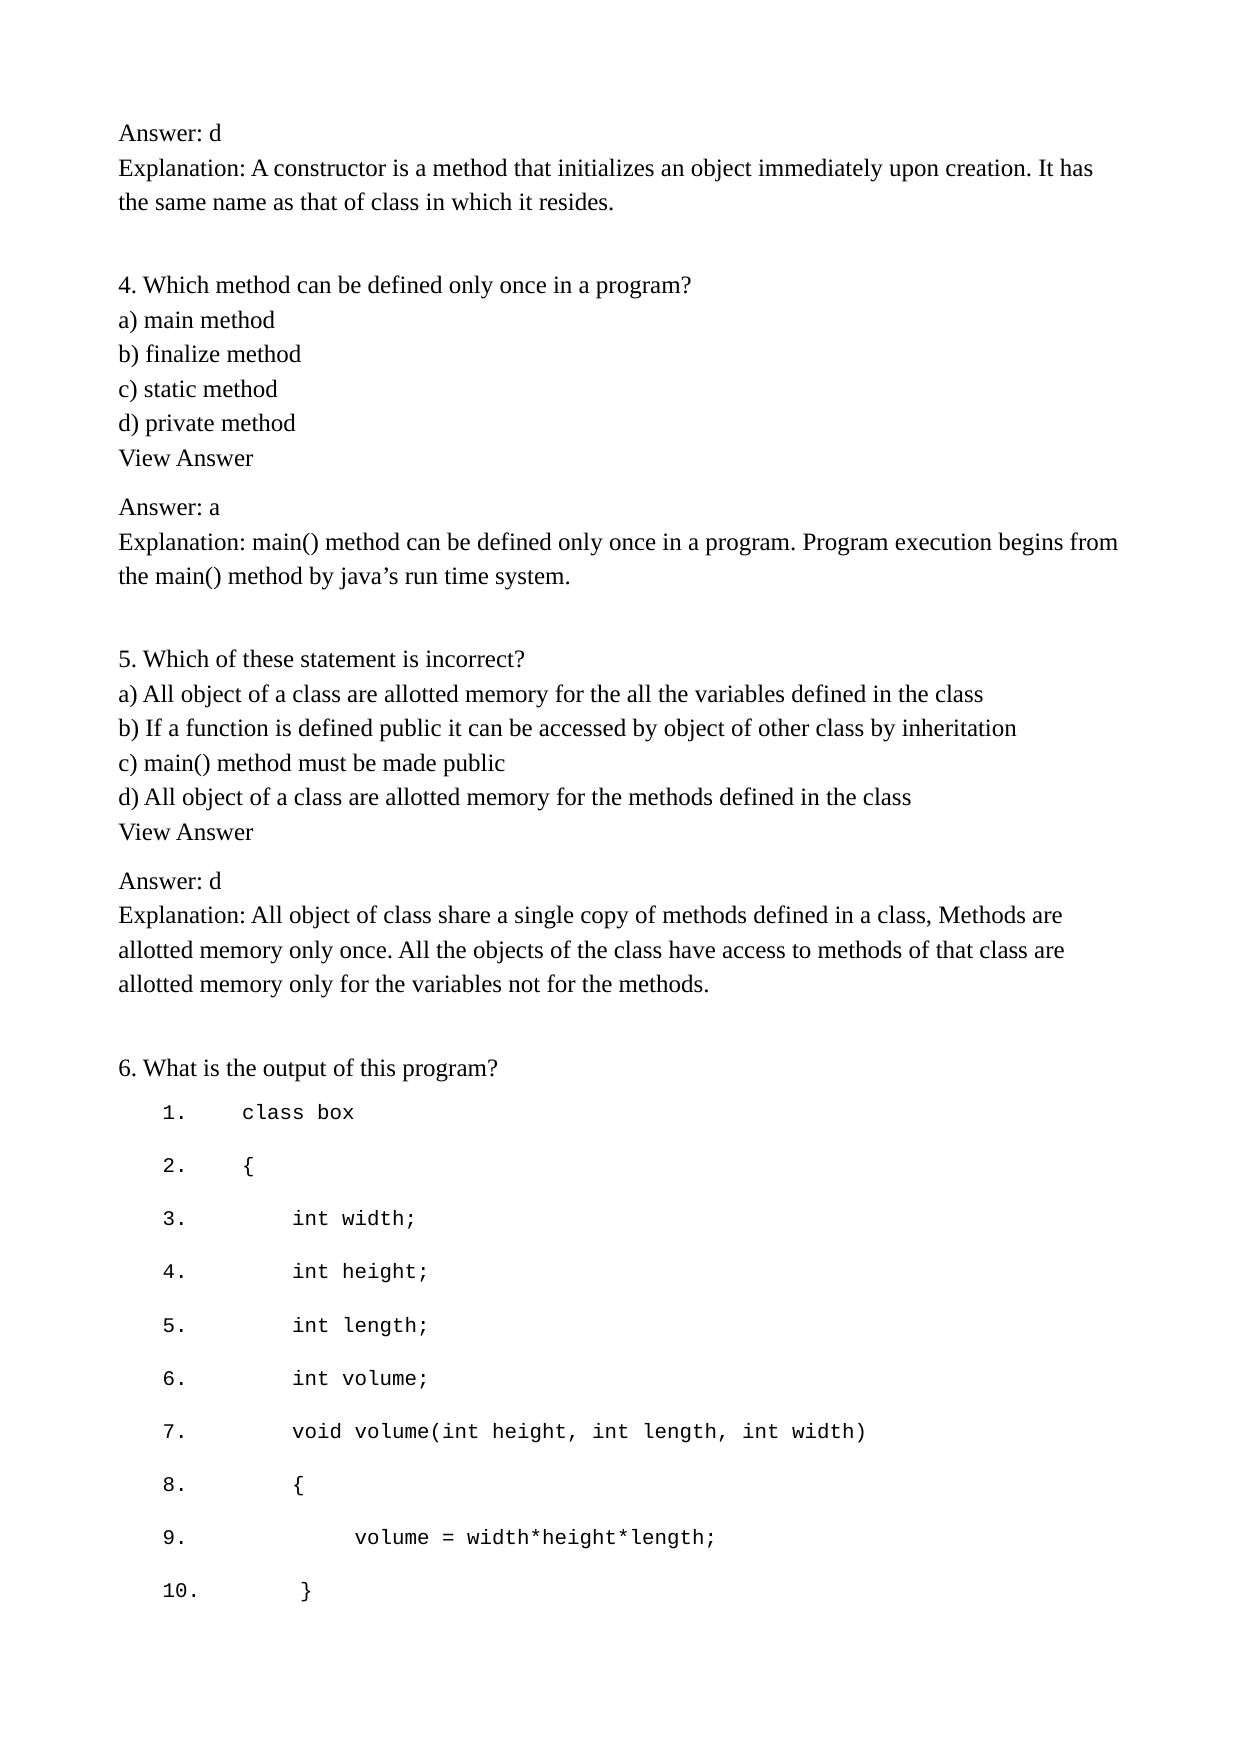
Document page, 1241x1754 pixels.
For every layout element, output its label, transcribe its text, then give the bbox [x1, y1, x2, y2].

list void volume(int height, int length, int width) [162, 1421, 1122, 1444]
list } [162, 1580, 1122, 1604]
list int height; [162, 1261, 1122, 1285]
text Answer: d Explanation: All object of class share a single copy of methods defined in a class, Methods are allotted memory only once. All the objects of the class have access to methods of that class are allotted memory only for the variables not for the methods. [118, 866, 1122, 1033]
text 5. Which of these statement is incorrect? a) All object of a class are allotted memory for the all the variables defined in the class b) If a function is defined public it can be accessed by object of other class by inheritation c) main() method must be made public d) All object of a class are allotted memory for the methods defined in the class View Answer [118, 644, 1122, 846]
list int length; [162, 1314, 1122, 1338]
list int volume; [162, 1368, 1122, 1391]
list class box [162, 1102, 1122, 1126]
list { [162, 1474, 1122, 1498]
list int width; [162, 1208, 1122, 1232]
text 4. Which method can be defined only once in a program? a) main method b) finalize method c) static method d) private method View Answer [118, 271, 1122, 472]
list { [162, 1155, 1122, 1179]
list volume = width*height*length; [162, 1527, 1122, 1551]
text 6. What is the output of this program? [118, 1053, 1122, 1082]
text Answer: d Explanation: A constructor is a method that initializes an object immediately upon creation. It has the same name as that of class in which it resides. [118, 118, 1122, 250]
text Answer: a Explanation: main() method can be defined only once in a program. Program execution begins from the main() method by java’s run time system. [118, 492, 1122, 624]
